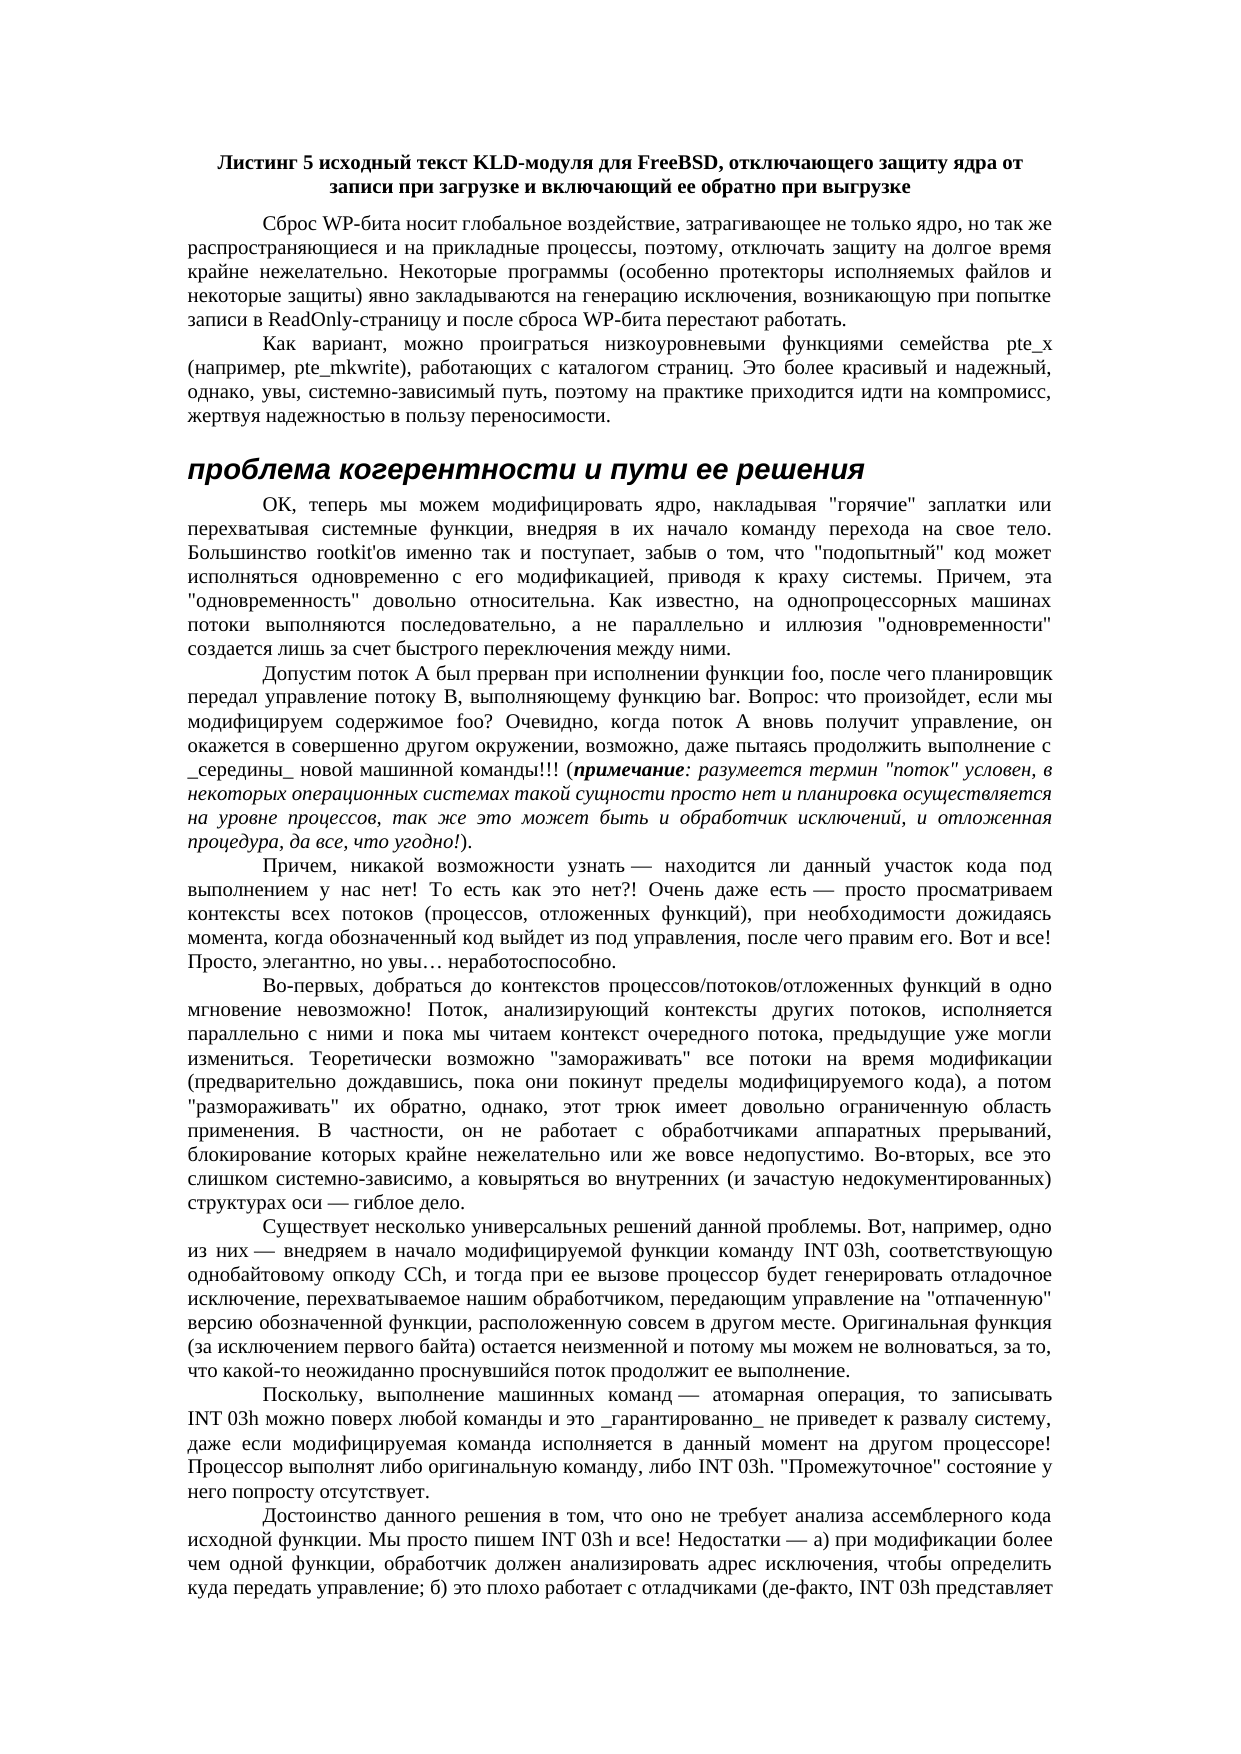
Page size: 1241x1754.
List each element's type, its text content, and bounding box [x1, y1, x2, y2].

text Поскольку, выполнение машинных команд — атомарная операция, то записывать INT 03h можно поверх любой команды и это _гарантированно_ не приведет к развалу систему, даже если модифицируемая команда исполняется в данный момент на другом процессоре! Процессор выполнят либо оригинальную команду, либо INT 03h. "Промежуточное" состояние у него попросту отсутствует. [187, 1382, 1053, 1503]
text ОК, теперь мы можем модифицировать ядро, накладывая "горячие" заплатки или перехватывая системные функции, внедряя в их начало команду перехода на свое тело. Большинство rootkit'ов именно так и поступает, забыв о том, что "подопытный" код может исполняться одновременно с его модификацией, приводя к краху системы. Причем, эта "одновременность" довольно относительна. Как известно, на однопроцессорных машинах потоки выполняются последовательно, а не параллельно и иллюзия "одновременности" создается лишь за счет быстрого переключения между ними. [187, 492, 1053, 660]
text Достоинство данного решения в том, что оно не требует анализа ассемблерного кода исходной функции. Мы просто пишем INT 03h и все! Недостатки — а) при модификации более чем одной функции, обработчик должен анализировать адрес исключения, чтобы определить куда передать управление; б) это плохо работает с отладчиками (де-факто, INT 03h представляет [187, 1503, 1053, 1599]
text Во-первых, добраться до контекстов процессов/потоков/отложенных функций в одно мгновение невозможно! Поток, анализирующий контексты других потоков, исполняется параллельно с ними и пока мы читаем контекст очередного потока, предыдущие уже могли измениться. Теоретически возможно "замораживать" все потоки на время модификации (предварительно дождавшись, пока они покинут пределы модифицируемого кода), а потом "размораживать" их обратно, однако, этот трюк имеет довольно ограниченную область применения. В частности, он не работает с обработчиками аппаратных прерываний, блокирование которых крайне нежелательно или же вовсе недопустимо. Во-вторых, все это слишком системно-зависимо, а ковыряться во внутренних (и зачастую недокументированных) структурах оси — гиблое дело. [187, 973, 1053, 1214]
text Сброс WP-бита носит глобальное воздействие, затрагивающее не только ядро, но так же распространяющиеся и на прикладные процессы, поэтому, отключать защиту на долгое время крайне нежелательно. Некоторые программы (особенно протекторы исполняемых файлов и некоторые защиты) явно закладываются на генерацию исключения, возникающую при попытке записи в ReadOnly-страницу и после сброса WP-бита перестают работать. [187, 211, 1053, 331]
text Допустим поток А был прерван при исполнении функции foo, после чего планировщик передал управление потоку B, выполняющему функцию bar. Вопрос: что произойдет, если мы модифицируем содержимое foo? Очевидно, когда поток А вновь получит управление, он окажется в совершенно другом окружении, возможно, даже пытаясь продолжить выполнение с _середины_ новой машинной команды!!! (примечание: разумеется термин "поток" условен, в некоторых операционных системах такой сущности просто нет и планировка осуществляется на уровне процессов, так же это может быть и обработчик исключений, и отложенная процедура, да все, что угодно!). [187, 660, 1053, 853]
text Причем, никакой возможности узнать — находится ли данный участок кода под выполнением у нас нет! То есть как это нет?! Очень даже есть — просто просматриваем контексты всех потоков (процессов, отложенных функций), при необходимости дожидаясь момента, когда обозначенный код выйдет из под управления, после чего правим его. Вот и все! Просто, элегантно, но увы… неработоспособно. [187, 853, 1053, 973]
subtitle проблема когерентности и пути ее решения [187, 452, 1053, 486]
text Существует несколько универсальных решений данной проблемы. Вот, например, одно из них — внедряем в начало модифицируемой функции команду INT 03h, соответствующую однобайтовому опкоду CCh, и тогда при ее вызове процессор будет генерировать отладочное исключение, перехватываемое нашим обработчиком, передающим управление на "отпаченную" версию обозначенной функции, расположенную совсем в другом месте. Оригинальная функция (за исключением первого байта) остается неизменной и потому мы можем не волноваться, за то, что какой-то неожиданно проснувшийся поток продолжит ее выполнение. [187, 1214, 1053, 1382]
text Как вариант, можно проиграться низкоуровневыми функциями семейства pte_x (например, pte_mkwrite), работающих с каталогом страниц. Это более красивый и надежный, однако, увы, системно-зависимый путь, поэтому на практике приходится идти на компромисс, жертвуя надежностью в пользу переносимости. [187, 331, 1053, 427]
text Листинг 5 исходный текст KLD-модуля для FreeBSD, отключающего защиту ядра от записи при загрузке и включающий ее обратно при выгрузке [187, 150, 1053, 198]
